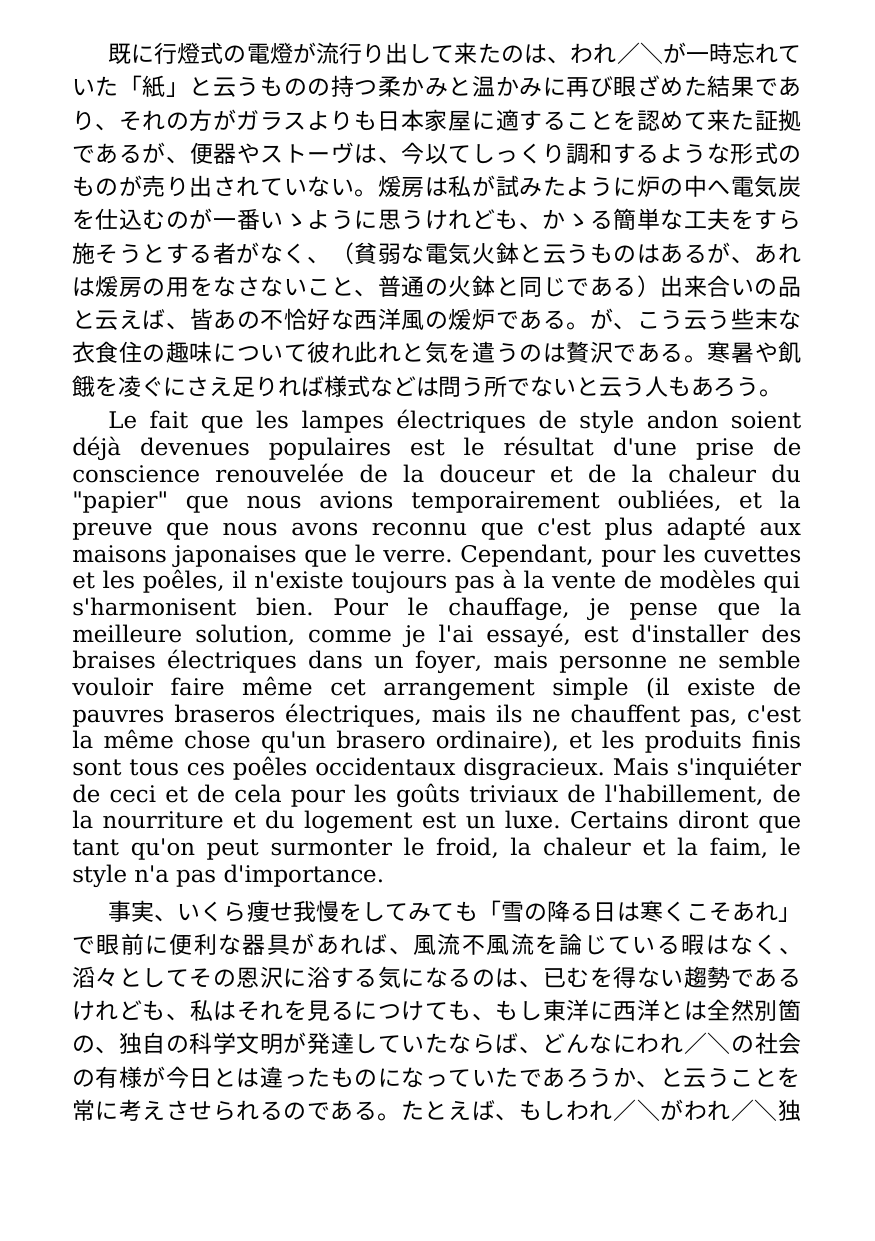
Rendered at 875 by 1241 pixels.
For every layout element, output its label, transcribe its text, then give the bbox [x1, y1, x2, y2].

text Le fait que les lampes électriques de style andon soient déjà devenues populaires est le résultat d'une prise de conscience renouvelée de la douceur et de la chaleur du "papier" que nous avions temporairement oubliées, et la preuve que nous avons reconnu que c'est plus adapté aux maisons japonaises que le verre. Cependant, pour les cuvettes et les poêles, il n'existe toujours pas à la vente de modèles qui s'harmonisent bien. Pour le chauffage, je pense que la meilleure solution, comme je l'ai essayé, est d'installer des braises électriques dans un foyer, mais personne ne semble vouloir faire même cet arrangement simple (il existe de pauvres braseros électriques, mais ils ne chauffent pas, c'est la même chose qu'un brasero ordinaire), et les produits finis sont tous ces poêles occidentaux disgracieux. Mais s'inquiéter de ceci et de cela pour les goûts triviaux de l'habillement, de la nourriture et du logement est un luxe. Certains diront que tant qu'on peut surmonter le froid, la chaleur et la faim, le style n'a pas d'importance. [72, 407, 802, 887]
text 事実、いくら痩せ我慢をしてみても「雪の降る日は寒くこそあれ」で眼前に便利な器具があれば、風流不風流を論じている暇はなく、滔々としてその恩沢に浴する気になるのは、已むを得ない趨勢であるけれども、私はそれを見るにつけても、もし東洋に西洋とは全然別箇の、独自の科学文明が発達していたならば、どんなにわれ／＼の社会の有様が今日とは違ったものになっていたであろうか、と云うことを常に考えさせられるのである。たとえば、もしわれ／＼がわれ／＼独 [72, 893, 802, 1126]
text 既に行燈式の電燈が流行り出して来たのは、われ／＼が一時忘れていた「紙」と云うものの持つ柔かみと温かみに再び眼ざめた結果であり、それの方がガラスよりも日本家屋に適することを認めて来た証拠であるが、便器やストーヴは、今以てしっくり調和するような形式のものが売り出されていない。煖房は私が試みたように炉の中へ電気炭を仕込むのが一番いゝように思うけれども、かゝる簡単な工夫をすら施そうとする者がなく、（貧弱な電気火鉢と云うものはあるが、あれは煖房の用をなさないこと、普通の火鉢と同じである）出来合いの品と云えば、皆あの不恰好な西洋風の煖炉である。が、こう云う些末な衣食住の趣味について彼れ此れと気を遣うのは贅沢である。寒暑や飢餓を凌ぐにさえ足りれば様式などは問う所でないと云う人もあろう。 [72, 36, 802, 402]
